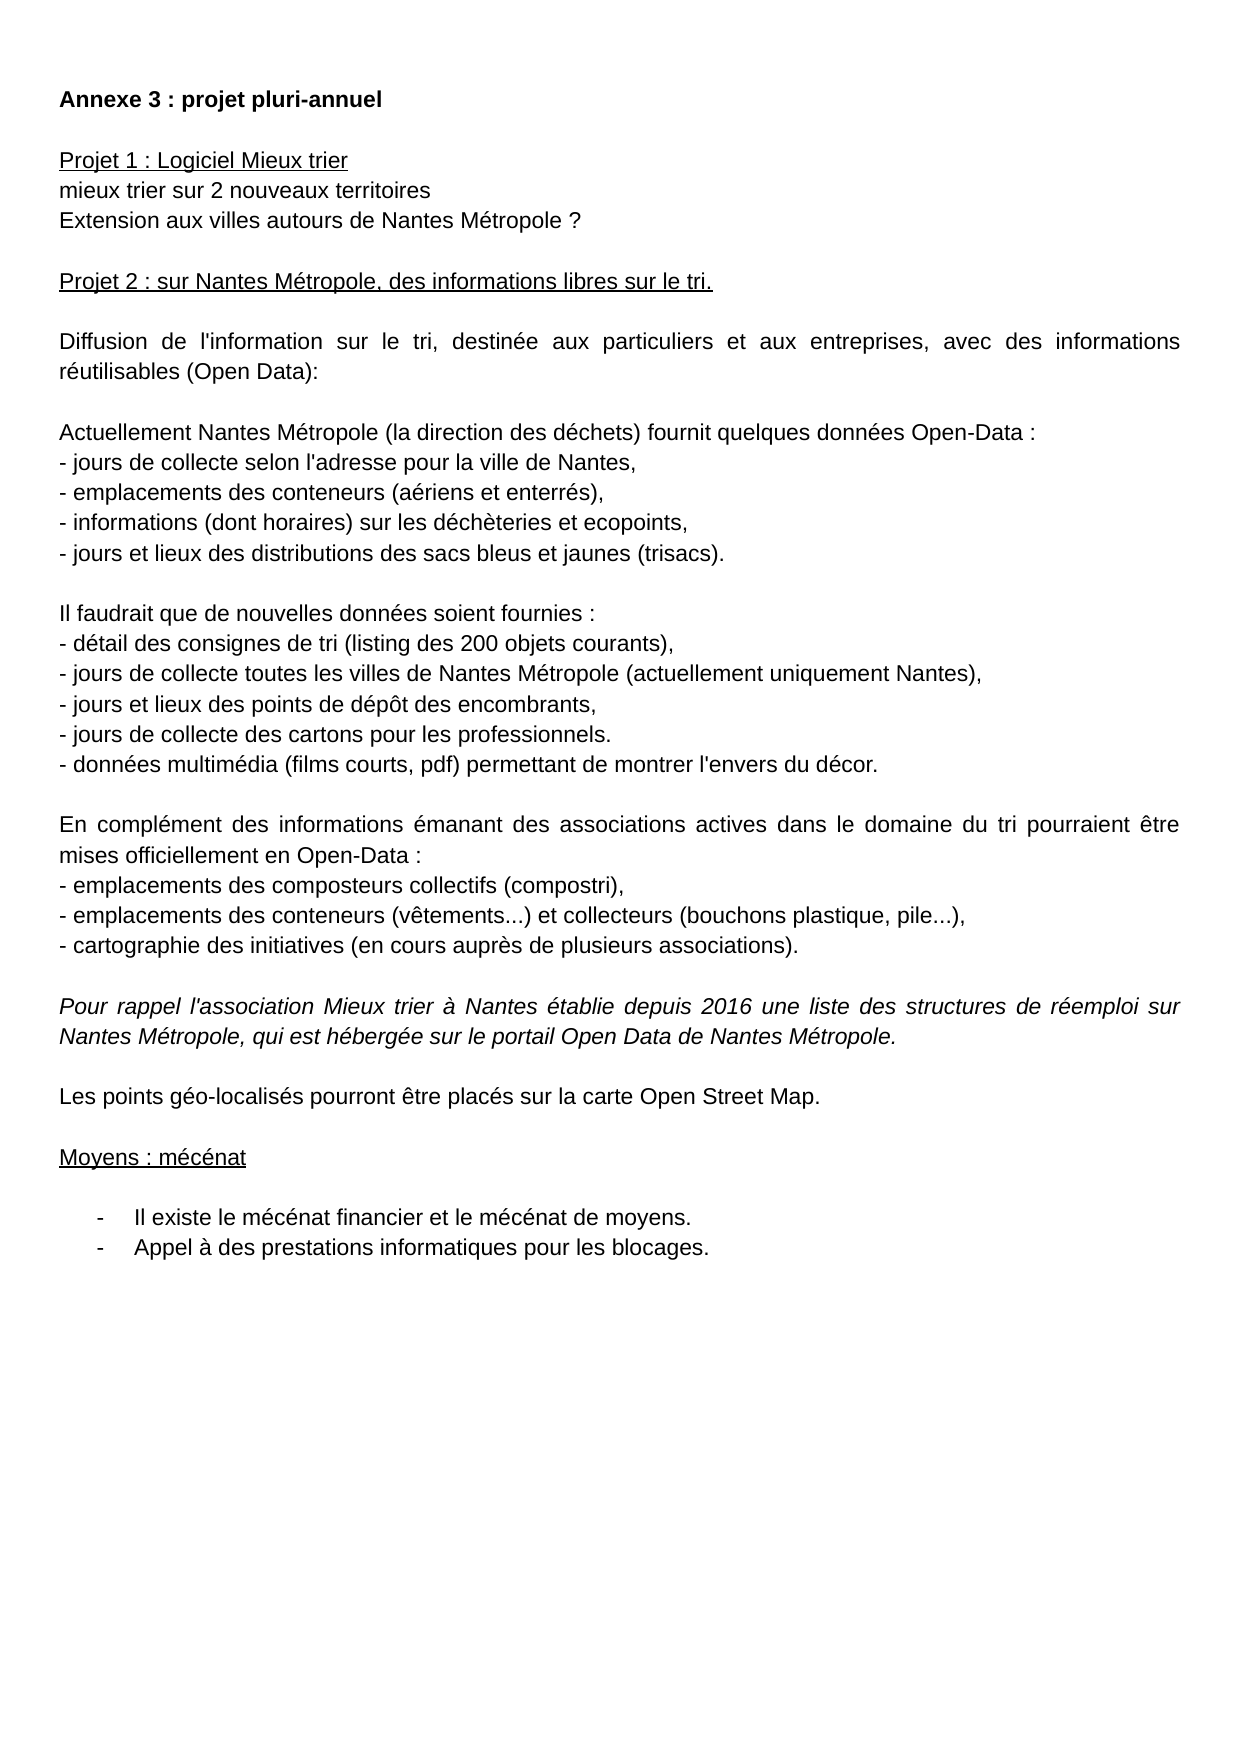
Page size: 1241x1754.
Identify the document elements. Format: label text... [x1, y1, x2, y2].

text - jours et lieux des distributions des sacs bleus et jaunes (trisacs). [59, 539, 1181, 566]
text - jours et lieux des points de dépôt des encombrants, [59, 691, 1181, 717]
text Actuellement Nantes Métropole (la direction des déchets) fournit quelques données Open-Data : [59, 419, 1181, 445]
text - jours de collecte toutes les villes de Nantes Métropole (actuellement uniquement Nantes), [59, 660, 1181, 687]
text - jours de collecte des cartons pour les professionnels. [59, 721, 1181, 747]
text - détail des consignes de tri (listing des 200 objets courants), [59, 630, 1181, 657]
text mieux trier sur 2 nouveaux territoires [59, 177, 1181, 203]
list Il existe le mécénat financier et le mécénat de moyens. [96, 1204, 1181, 1231]
text - données multimédia (films courts, pdf) permettant de montrer l'envers du décor. [59, 751, 1181, 777]
text Annexe 3 : projet pluri-annuel [59, 86, 1181, 113]
text Diffusion de l'information sur le tri, destinée aux particuliers et aux entreprises, avec des informations réutilisables (Open Data): [59, 328, 1181, 385]
list Appel à des prestations informatiques pour les blocages. [96, 1234, 1181, 1261]
text Projet 1 : Logiciel Mieux trier [59, 147, 1181, 173]
text - emplacements des conteneurs (vêtements...) et collecteurs (bouchons plastique, pile...), [59, 902, 1181, 928]
text Extension aux villes autours de Nantes Métropole ? [59, 207, 1181, 234]
text - jours de collecte selon l'adresse pour la ville de Nantes, [59, 449, 1181, 475]
text - informations (dont horaires) sur les déchèteries et ecopoints, [59, 509, 1181, 536]
text - cartographie des initiatives (en cours auprès de plusieurs associations). [59, 932, 1181, 959]
text Projet 2 : sur Nantes Métropole, des informations libres sur le tri. [59, 268, 1181, 294]
text Les points géo-localisés pourront être placés sur la carte Open Street Map. [59, 1083, 1181, 1110]
text - emplacements des conteneurs (aériens et enterrés), [59, 479, 1181, 506]
text En complément des informations émanant des associations actives dans le domaine du tri pourraient être mises officiellement en Open-Data : [59, 811, 1181, 868]
text Moyens : mécénat [59, 1144, 1181, 1170]
text - emplacements des composteurs collectifs (compostri), [59, 872, 1181, 898]
text Il faudrait que de nouvelles données soient fournies : [59, 600, 1181, 626]
text Pour rappel l'association Mieux trier à Nantes établie depuis 2016 une liste des structures de réemploi sur Nantes Métropole, qui est hébergée sur le portail Open Data de Nantes Métropole. [59, 993, 1181, 1049]
